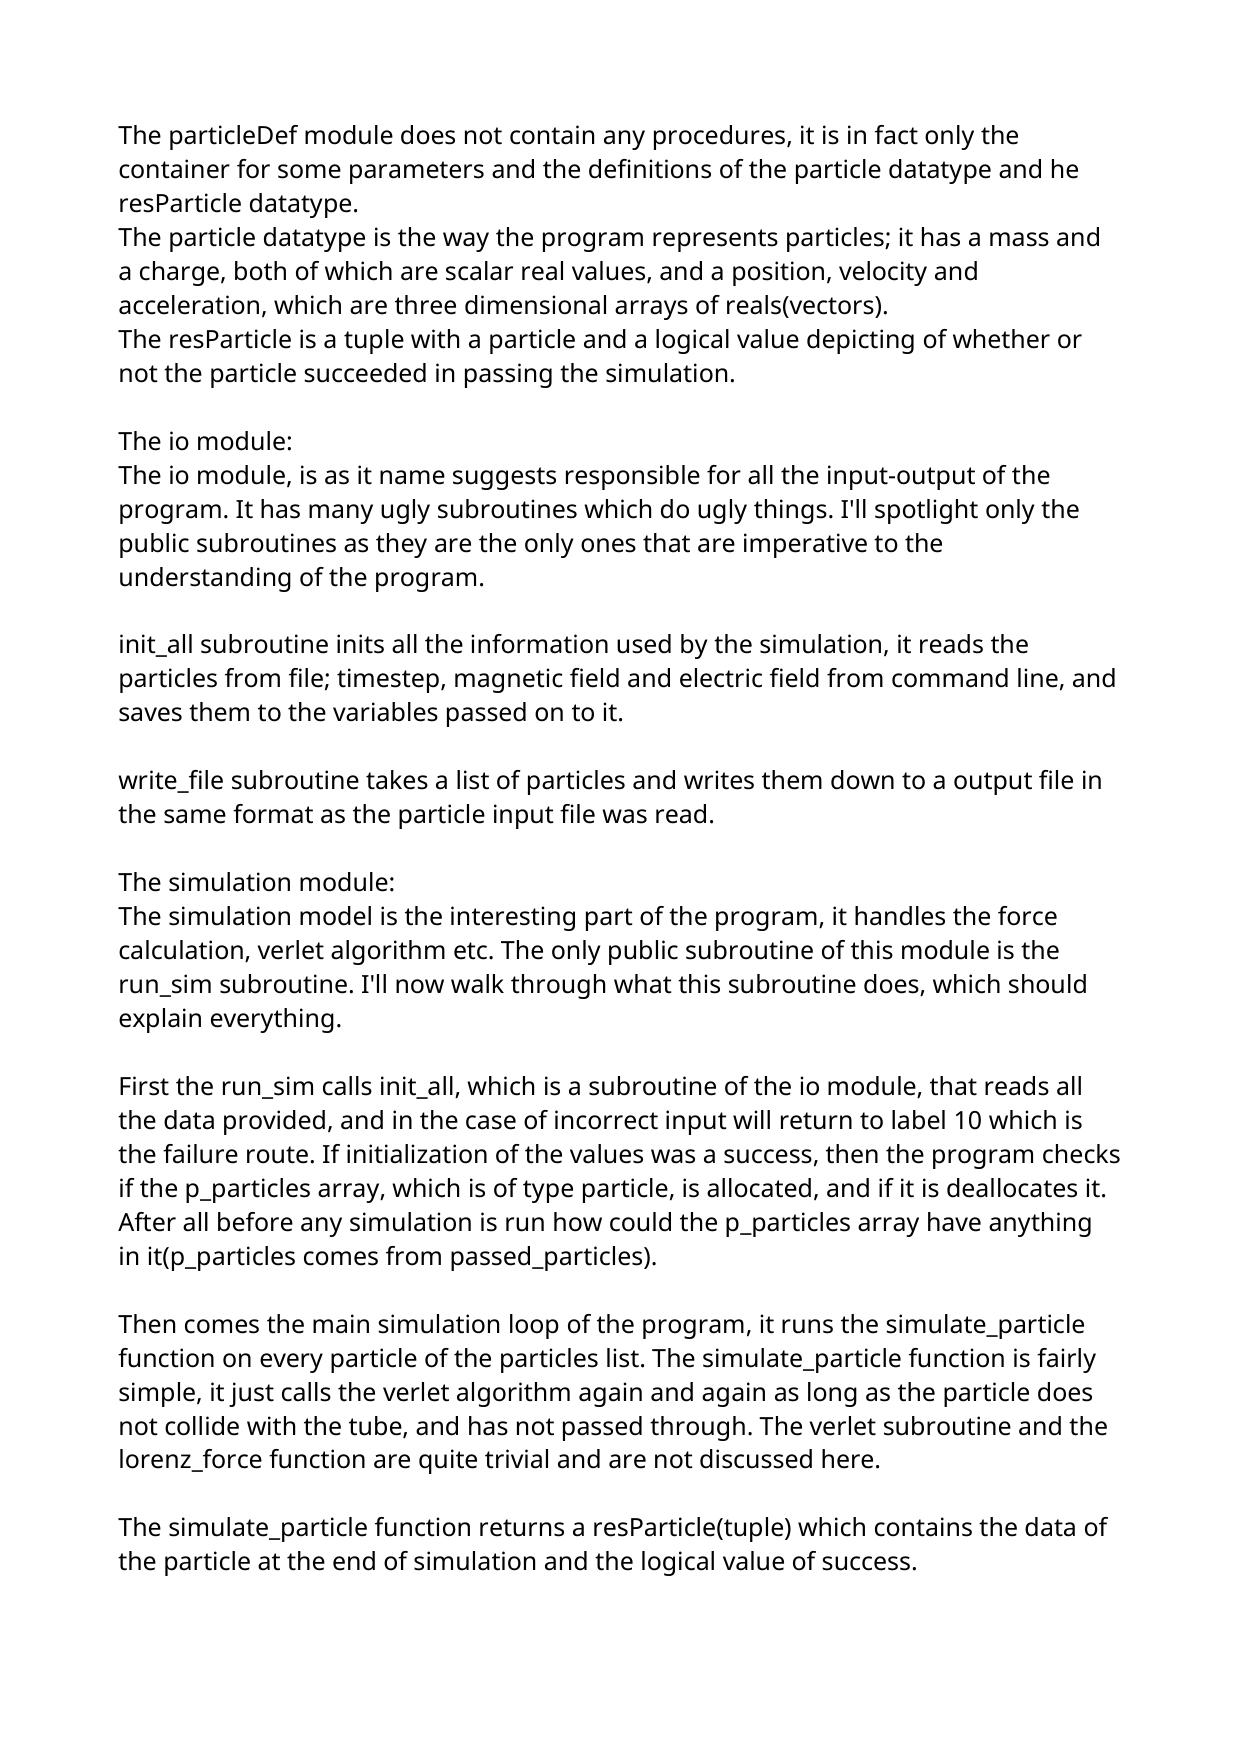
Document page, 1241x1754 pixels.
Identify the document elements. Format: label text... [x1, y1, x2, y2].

text The simulate_particle function returns a resParticle(tuple) which contains the data of the particle at the end of simulation and the logical value of success. [118, 1510, 1122, 1578]
text The io module, is as it name suggests responsible for all the input-output of the program. It has many ugly subroutines which do ugly things. I'll spotlight only the public subroutines as they are the only ones that are imperative to the understanding of the program. [118, 458, 1122, 593]
text First the run_sim calls init_all, which is a subroutine of the io module, that reads all the data provided, and in the case of incorrect input will return to label 10 which is the failure route. If initialization of the values was a success, then the program checks if the p_particles array, which is of type particle, is allocated, and if it is deallocates it. After all before any simulation is run how could the p_particles array have anything in it(p_particles comes from passed_particles). [118, 1069, 1122, 1273]
text The particle datatype is the way the program represents particles; it has a mass and a charge, both of which are scalar real values, and a position, velocity and acceleration, which are three dimensional arrays of reals(vectors). [118, 220, 1122, 322]
text The resParticle is a tuple with a particle and a logical value depicting of whether or not the particle succeeded in passing the simulation. [118, 322, 1122, 390]
text init_all subroutine inits all the information used by the simulation, it reads the particles from file; timestep, magnetic field and electric field from command line, and saves them to the variables passed on to it. [118, 627, 1122, 729]
text The particleDef module does not contain any procedures, it is in fact only the container for some parameters and the definitions of the particle datatype and he resParticle datatype. [118, 118, 1122, 220]
text Then comes the main simulation loop of the program, it runs the simulate_particle function on every particle of the particles list. The simulate_particle function is fairly simple, it just calls the verlet algorithm again and again as long as the particle does not collide with the tube, and has not passed through. The verlet subroutine and the lorenz_force function are quite trivial and are not discussed here. [118, 1307, 1122, 1476]
text The io module: [118, 424, 1122, 458]
text The simulation module: [118, 865, 1122, 899]
text The simulation model is the interesting part of the program, it handles the force calculation, verlet algorithm etc. The only public subroutine of this module is the run_sim subroutine. I'll now walk through what this subroutine does, which should explain everything. [118, 899, 1122, 1035]
text write_file subroutine takes a list of particles and writes them down to a output file in the same format as the particle input file was read. [118, 763, 1122, 831]
